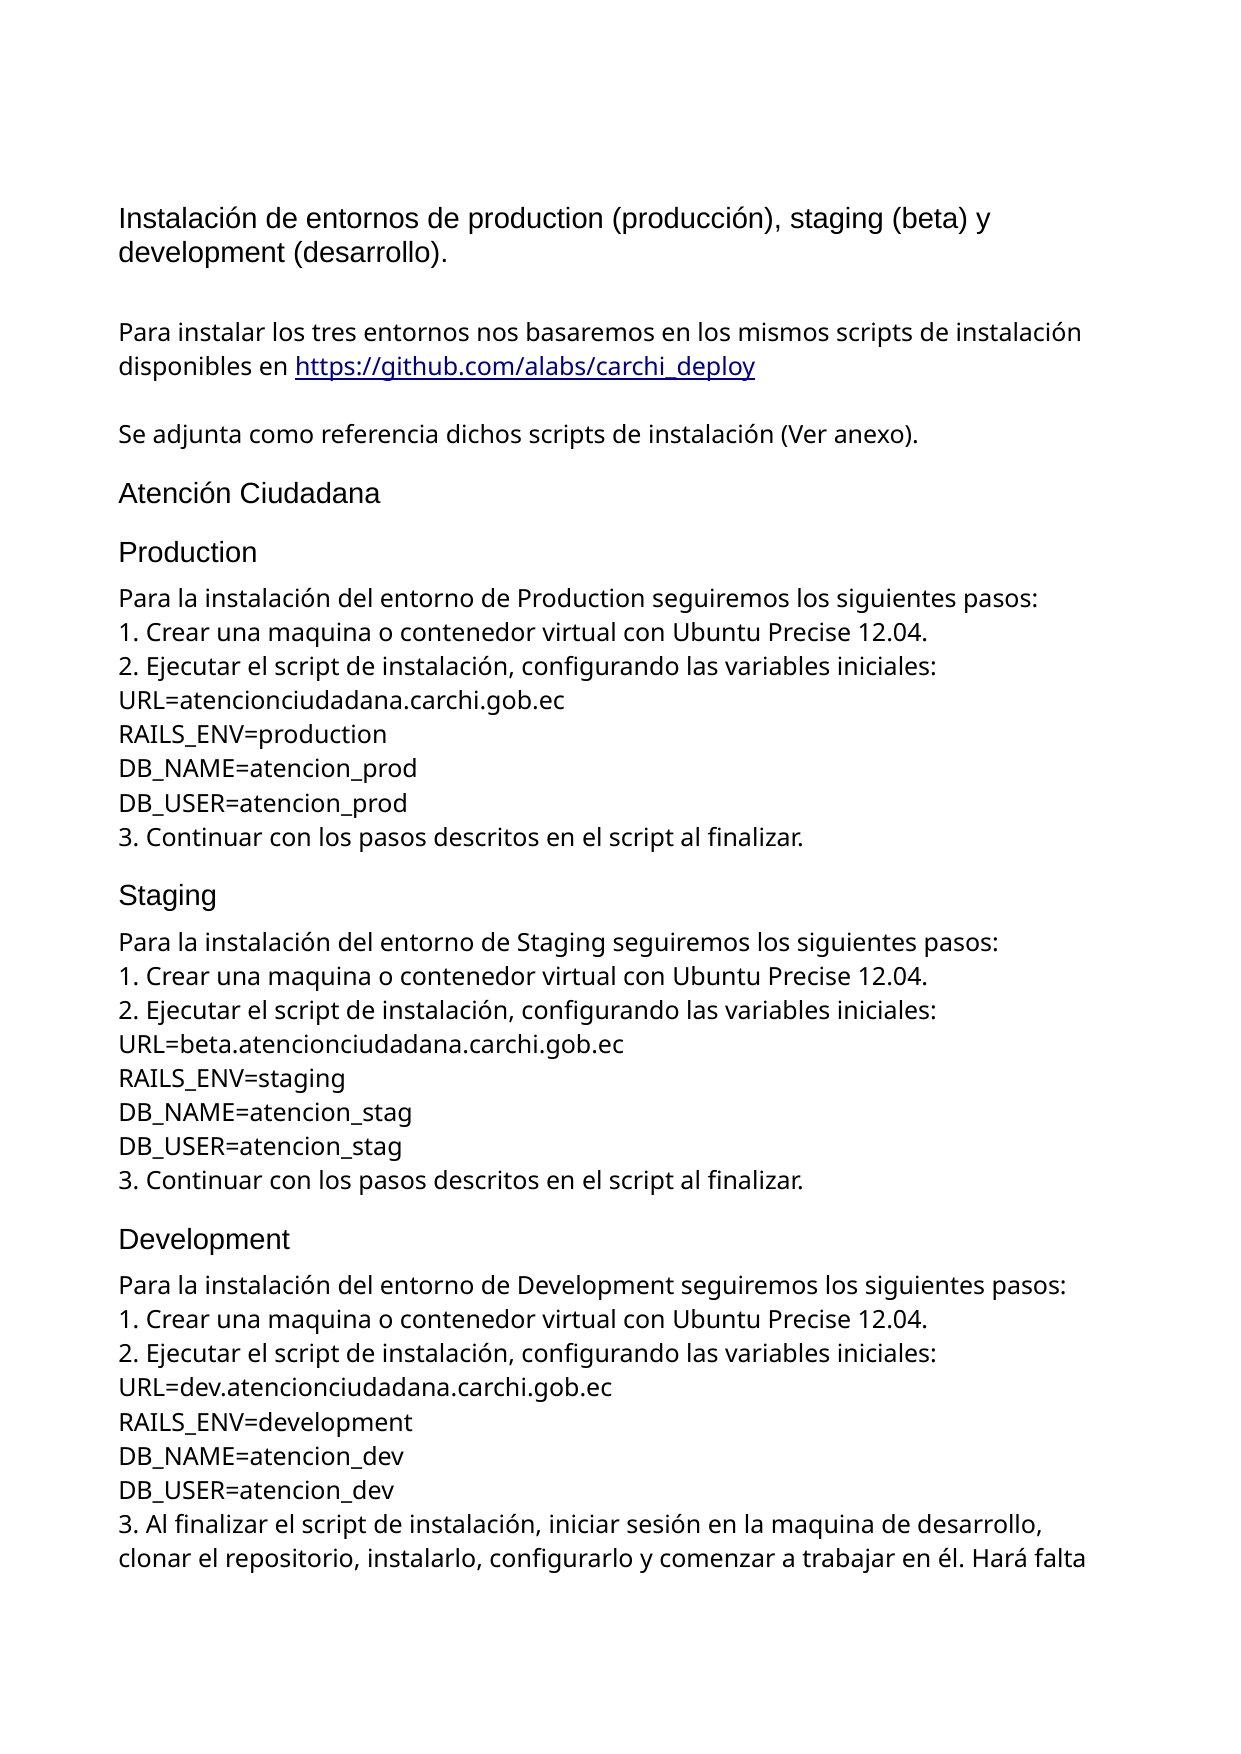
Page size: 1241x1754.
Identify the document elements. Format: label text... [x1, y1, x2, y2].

text DB_USER=atencion_dev [118, 1472, 1122, 1506]
text DB_NAME=atencion_prod [118, 751, 1122, 785]
text Para instalar los tres entornos nos basaremos en los mismos scripts de instalación disponibles en https://github.com/alabs/carchi_deploy [118, 315, 1122, 383]
text RAILS_ENV=production [118, 717, 1122, 751]
text DB_NAME=atencion_dev [118, 1438, 1122, 1472]
subtitle Staging [118, 878, 1122, 912]
text URL=dev.atencionciudadana.carchi.gob.ec [118, 1370, 1122, 1404]
text Para la instalación del entorno de Production seguiremos los siguientes pasos: [118, 581, 1122, 615]
text 1. Crear una maquina o contenedor virtual con Ubuntu Precise 12.04. [118, 615, 1122, 649]
text URL=atencionciudadana.carchi.gob.ec [118, 683, 1122, 717]
text 1. Crear una maquina o contenedor virtual con Ubuntu Precise 12.04. [118, 958, 1122, 992]
text DB_USER=atencion_stag [118, 1129, 1122, 1163]
text Para la instalación del entorno de Development seguiremos los siguientes pasos: [118, 1268, 1122, 1302]
text 2. Ejecutar el script de instalación, configurando las variables iniciales: [118, 992, 1122, 1027]
text Para la instalación del entorno de Staging seguiremos los siguientes pasos: [118, 924, 1122, 958]
text 3. Continuar con los pasos descritos en el script al finalizar. [118, 1163, 1122, 1197]
text Se adjunta como referencia dichos scripts de instalación (Ver anexo). [118, 417, 1122, 451]
text 2. Ejecutar el script de instalación, configurando las variables iniciales: [118, 649, 1122, 683]
text 3. Continuar con los pasos descritos en el script al finalizar. [118, 819, 1122, 853]
text URL=beta.atencionciudadana.carchi.gob.ec [118, 1027, 1122, 1061]
text 1. Crear una maquina o contenedor virtual con Ubuntu Precise 12.04. [118, 1302, 1122, 1336]
text DB_NAME=atencion_stag [118, 1095, 1122, 1129]
text RAILS_ENV=staging [118, 1061, 1122, 1095]
text 3. Al finalizar el script de instalación, iniciar sesión en la maquina de desarrollo, clonar el repositorio, instalarlo, configurarlo y comenzar a trabajar en él. Hará falta [118, 1506, 1122, 1574]
text RAILS_ENV=development [118, 1404, 1122, 1438]
subtitle Production [118, 535, 1122, 568]
text 2. Ejecutar el script de instalación, configurando las variables iniciales: [118, 1336, 1122, 1370]
subtitle Atención Ciudadana [118, 476, 1122, 510]
text DB_USER=atencion_prod [118, 785, 1122, 819]
subtitle Development [118, 1222, 1122, 1255]
subtitle Instalación de entornos de production (producción), staging (beta) y development (desarrollo). [118, 201, 1122, 268]
